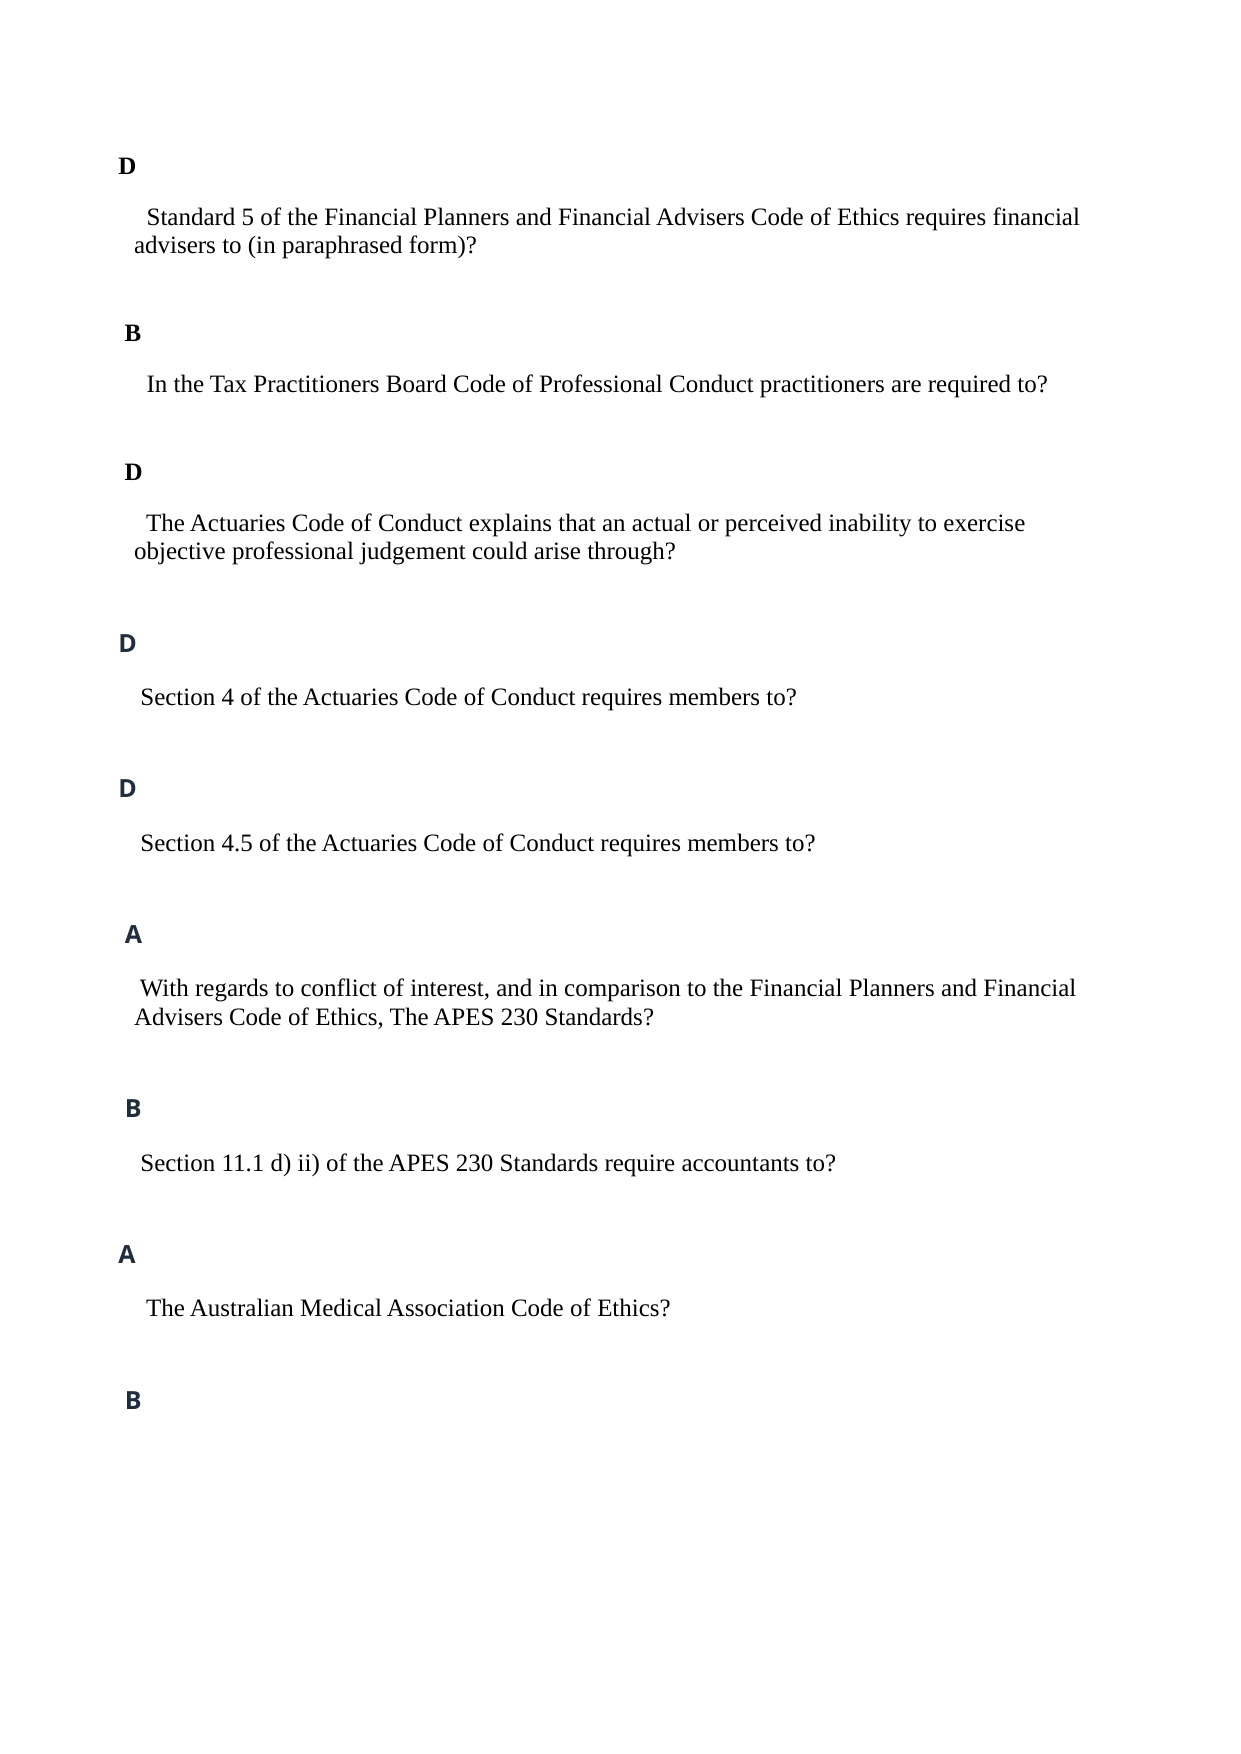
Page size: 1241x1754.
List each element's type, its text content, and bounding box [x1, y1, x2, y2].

table_header [118, 825, 131, 883]
text A [118, 883, 1122, 951]
table_header [699, 1290, 715, 1348]
table_header [828, 679, 844, 737]
text D [118, 424, 1122, 486]
text D [118, 592, 1122, 659]
table_header [118, 505, 131, 592]
table_header With regards to conflict of interest, and in comparison to the Financial Planners and Financial Advisers Code of Ethics, The APES 230 Standards? [131, 970, 1106, 1057]
table_header The Australian Medical Association Code of Ethics? [131, 1290, 699, 1348]
table_header [1106, 505, 1122, 592]
text A [118, 1203, 1122, 1271]
text D [118, 118, 1122, 180]
table_header Section 4 of the Actuaries Code of Conduct requires members to? [131, 679, 828, 737]
table_header [118, 1145, 131, 1203]
text B [118, 286, 1122, 347]
table_header [867, 1145, 883, 1203]
table_header Section 4.5 of the Actuaries Code of Conduct requires members to? [131, 825, 847, 883]
table_header [118, 679, 131, 737]
table_header [847, 825, 863, 883]
text B [118, 1057, 1122, 1125]
table_header [118, 199, 131, 286]
text D [118, 737, 1122, 805]
table_header Standard 5 of the Financial Planners and Financial Advisers Code of Ethics requires financial advisers to (in paraphrased form)? [131, 199, 1106, 286]
text B [118, 1348, 1122, 1416]
table_header The Actuaries Code of Conduct explains that an actual or perceived inability to exercise objective professional judgement could arise through? [131, 505, 1106, 592]
table_header [1106, 970, 1122, 1057]
table_header [1072, 366, 1088, 424]
table_header [1106, 199, 1122, 286]
table_header [118, 1290, 131, 1348]
table_header In the Tax Practitioners Board Code of Professional Conduct practitioners are required to? [131, 366, 1072, 424]
table_header [118, 366, 131, 424]
table_header [118, 970, 131, 1057]
table_header Section 11.1 d) ii) of the APES 230 Standards require accountants to? [131, 1145, 867, 1203]
